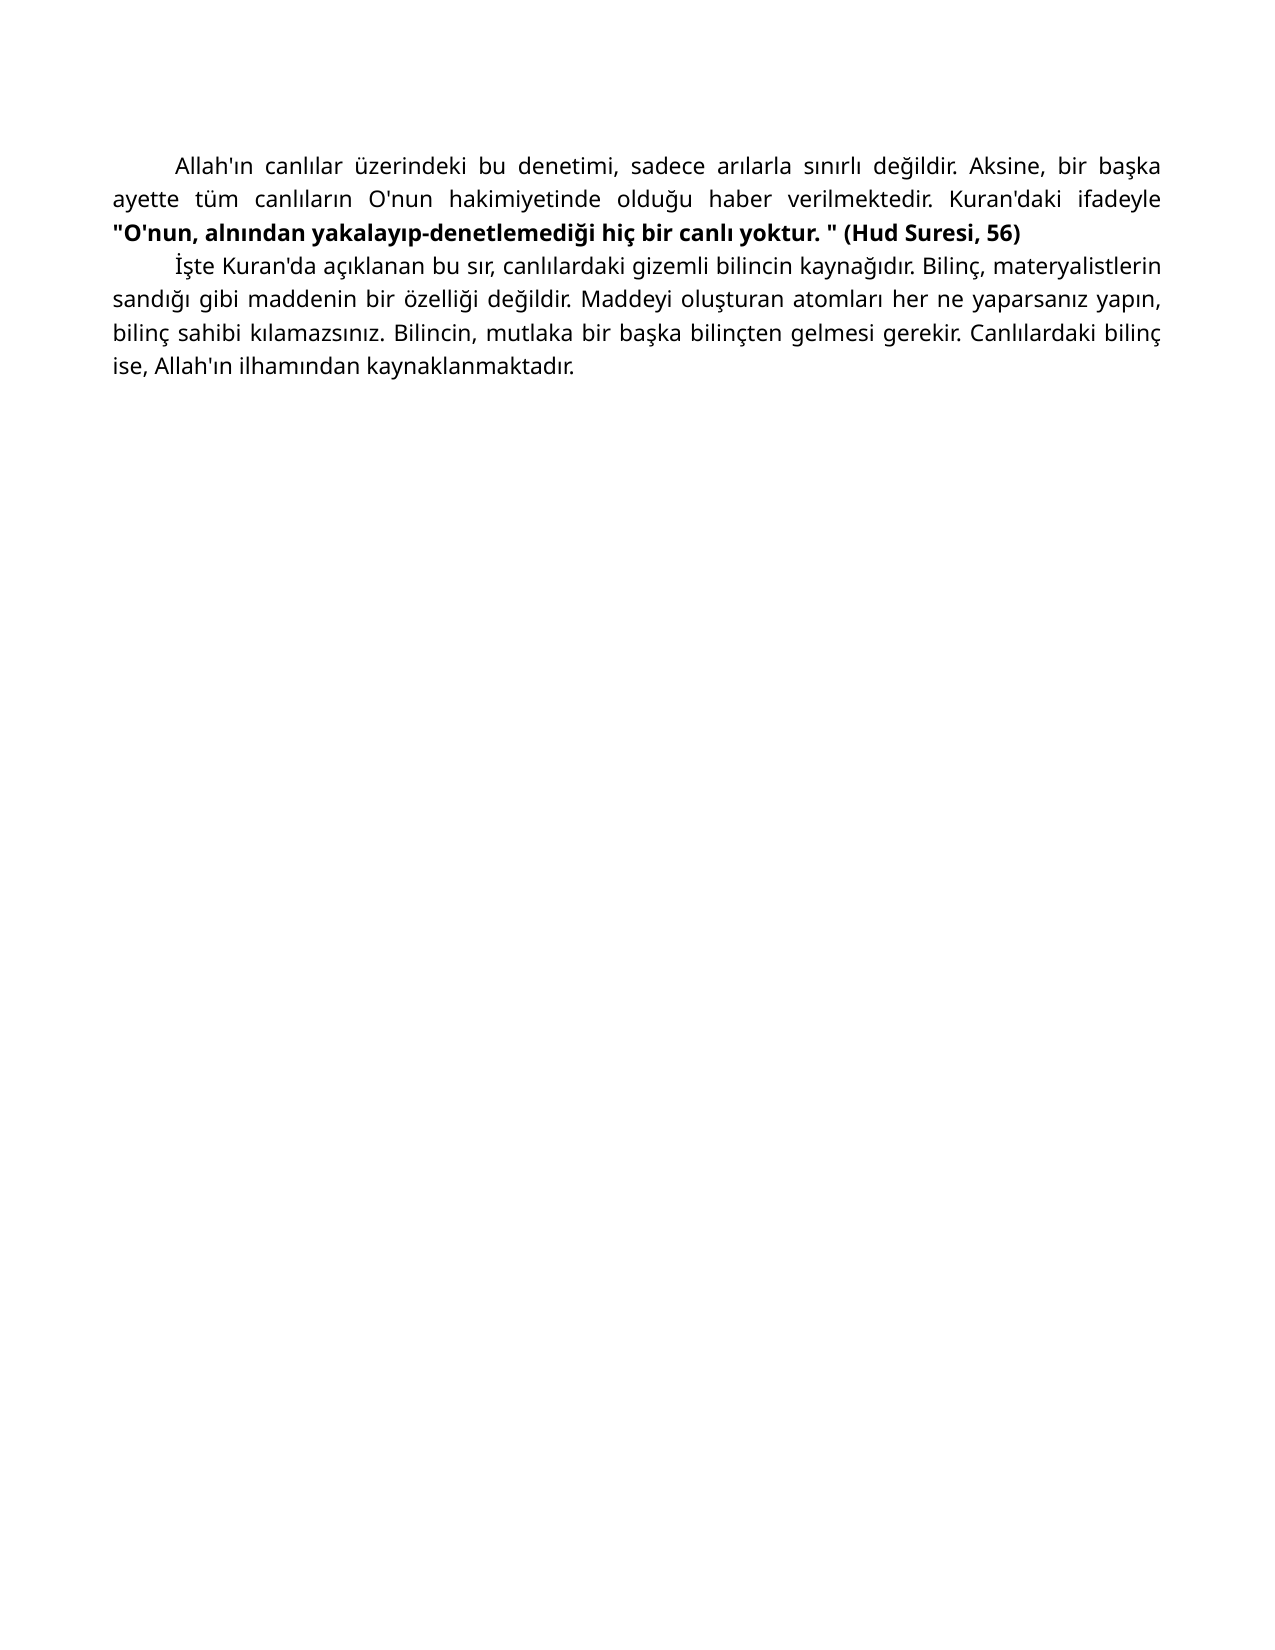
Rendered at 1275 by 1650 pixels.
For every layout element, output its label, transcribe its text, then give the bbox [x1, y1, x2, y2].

text Allah'ın canlılar üzerindeki bu denetimi, sadece arılarla sınırlı değildir. Aksine, bir başka ayette tüm canlıların O'nun hakimiyetinde olduğu haber verilmektedir. Kuran'daki ifadeyle "O'nun, alnından yakalayıp-denetlemediği hiç bir canlı yoktur. " (Hud Suresi, 56) [112, 148, 1162, 248]
text İşte Kuran'da açıklanan bu sır, canlılardaki gizemli bilincin kaynağıdır. Bilinç, materyalistlerin sandığı gibi maddenin bir özelliği değildir. Maddeyi oluşturan atomları her ne yaparsanız yapın, bilinç sahibi kılamazsınız. Bilincin, mutlaka bir başka bilinçten gelmesi gerekir. Canlılardaki bilinç ise, Allah'ın ilhamından kaynaklanmaktadır. [112, 248, 1162, 381]
